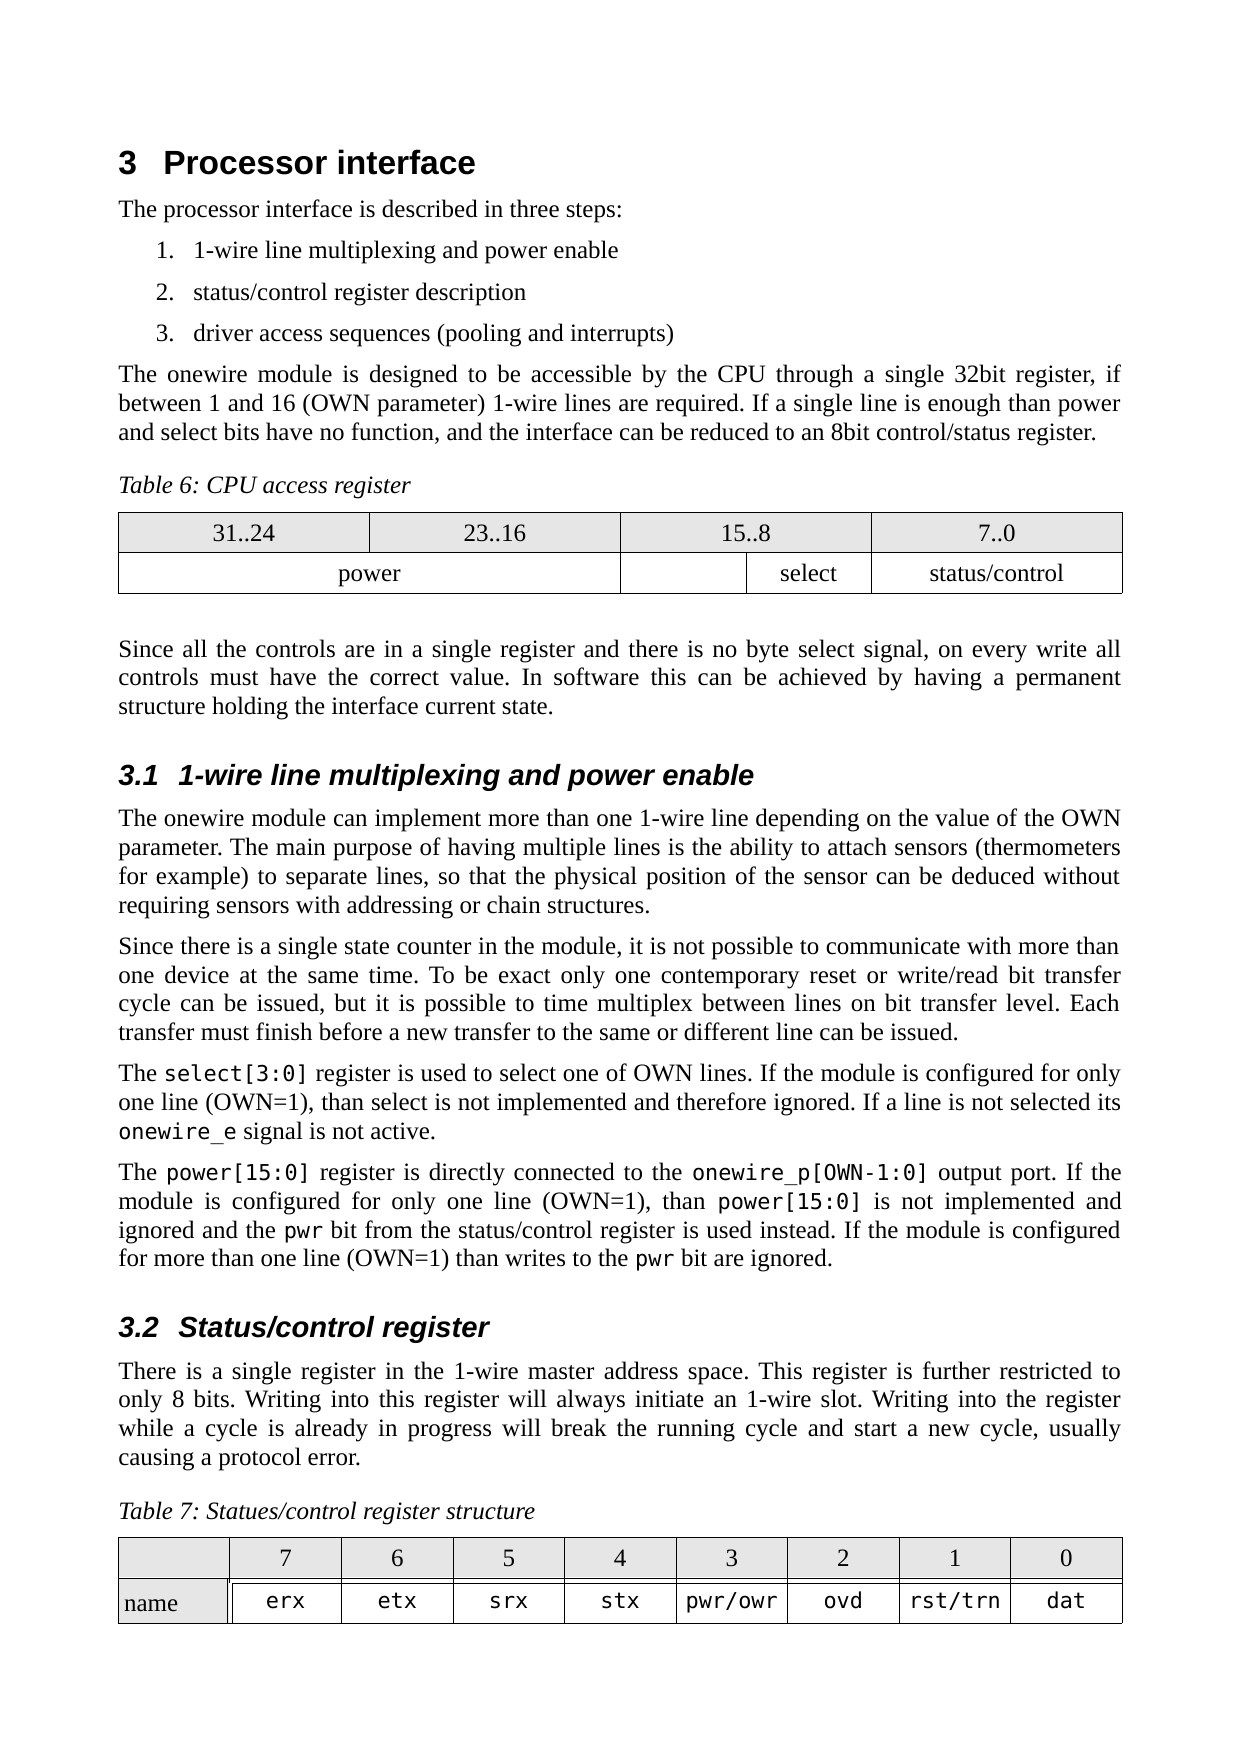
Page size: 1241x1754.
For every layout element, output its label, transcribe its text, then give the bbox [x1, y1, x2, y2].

subtitle Status/control register [118, 1310, 1122, 1343]
subtitle Processor interface [118, 143, 1122, 182]
text Since all the controls are in a single register and there is no byte select signal, on every write all controls must have the correct value. In software this can be achieved by having a permanent structure holding the interface current state. [118, 634, 1122, 720]
text The power[15:0] register is directly connected to the onewire_p[OWN-1:0] output port. If the module is configured for only one line (OWN=1), than power[15:0] is not implemented and ignored and the pwr bit from the status/control register is used instead. If the module is configured for more than one line (OWN=1) than writes to the pwr bit are ignored. [118, 1157, 1122, 1272]
table_header 6 [342, 1538, 453, 1577]
table_cell [900, 1579, 1010, 1583]
table_cell select [747, 553, 871, 592]
subtitle 1-wire line multiplexing and power enable [118, 757, 1122, 791]
table_cell name [119, 1579, 227, 1623]
list 1-wire line multiplexing and power enable [156, 236, 1122, 264]
table_cell stx [565, 1584, 676, 1623]
list status/control register description [156, 277, 1122, 306]
table_header 3 [677, 1538, 787, 1577]
table_header 4 [565, 1538, 676, 1577]
table_header 31..24 [119, 513, 369, 552]
table_cell rst/trn [900, 1584, 1010, 1623]
table_cell srx [454, 1584, 564, 1623]
text Since there is a single state counter in the module, it is not possible to communicate with more than one device at the same time. To be exact only one contemporary reset or write/read bit transfer cycle can be issued, but it is possible to time multiplex between lines on bit transfer level. Each transfer must finish before a new transfer to the same or different line can be issued. [118, 931, 1122, 1046]
table_cell [788, 1579, 899, 1583]
table_header 2 [788, 1538, 899, 1577]
text The onewire module is designed to be accessible by the CPU through a single 32bit register, if between 1 and 16 (OWN parameter) 1-wire lines are required. If a single line is enough than power and select bits have no function, and the interface can be reduced to an 8bit control/status register. [118, 359, 1122, 446]
table_cell pwr/owr [677, 1584, 787, 1623]
table_header 0 [1011, 1538, 1122, 1577]
text Table 7: Statues/control register structure [118, 1496, 1122, 1524]
table_header 5 [454, 1538, 564, 1577]
table_cell status/control [872, 553, 1122, 592]
table_cell [677, 1579, 787, 1583]
table_cell erx [230, 1579, 341, 1623]
text The select[3:0] register is used to select one of OWN lines. If the module is configured for only one line (OWN=1), than select is not implemented and therefore ignored. If a line is not selected its onewire_e signal is not active. [118, 1058, 1122, 1145]
table_cell [454, 1579, 564, 1583]
table_cell [565, 1579, 676, 1583]
table_cell etx [342, 1584, 453, 1623]
table_header [119, 1538, 229, 1577]
table_cell [621, 553, 746, 592]
table_cell [342, 1579, 453, 1583]
table_cell power [119, 553, 620, 592]
table_header 23..16 [370, 513, 620, 552]
table_header 15..8 [621, 513, 871, 552]
table_header 1 [900, 1538, 1010, 1577]
text The onewire module can implement more than one 1-wire line depending on the value of the OWN parameter. The main purpose of having multiple lines is the ability to attach sensors (thermometers for example) to separate lines, so that the physical position of the sensor can be deduced without requiring sensors with addressing or chain structures. [118, 803, 1122, 918]
text There is a single register in the 1-wire master address space. This register is further restricted to only 8 bits. Writing into this register will always initiate an 1-wire slot. Writing into the register while a cycle is already in progress will break the running cycle and start a new cycle, usually causing a protocol error. [118, 1356, 1122, 1471]
table_header 7 [230, 1538, 341, 1577]
table_cell [1011, 1579, 1122, 1583]
text Table 6: CPU access register [118, 471, 1122, 499]
text The processor interface is described in three steps: [118, 194, 1122, 223]
table_cell ovd [788, 1584, 899, 1623]
table_header 7..0 [872, 513, 1122, 552]
table_cell dat [1011, 1584, 1122, 1623]
list driver access sequences (pooling and interrupts) [156, 318, 1122, 347]
